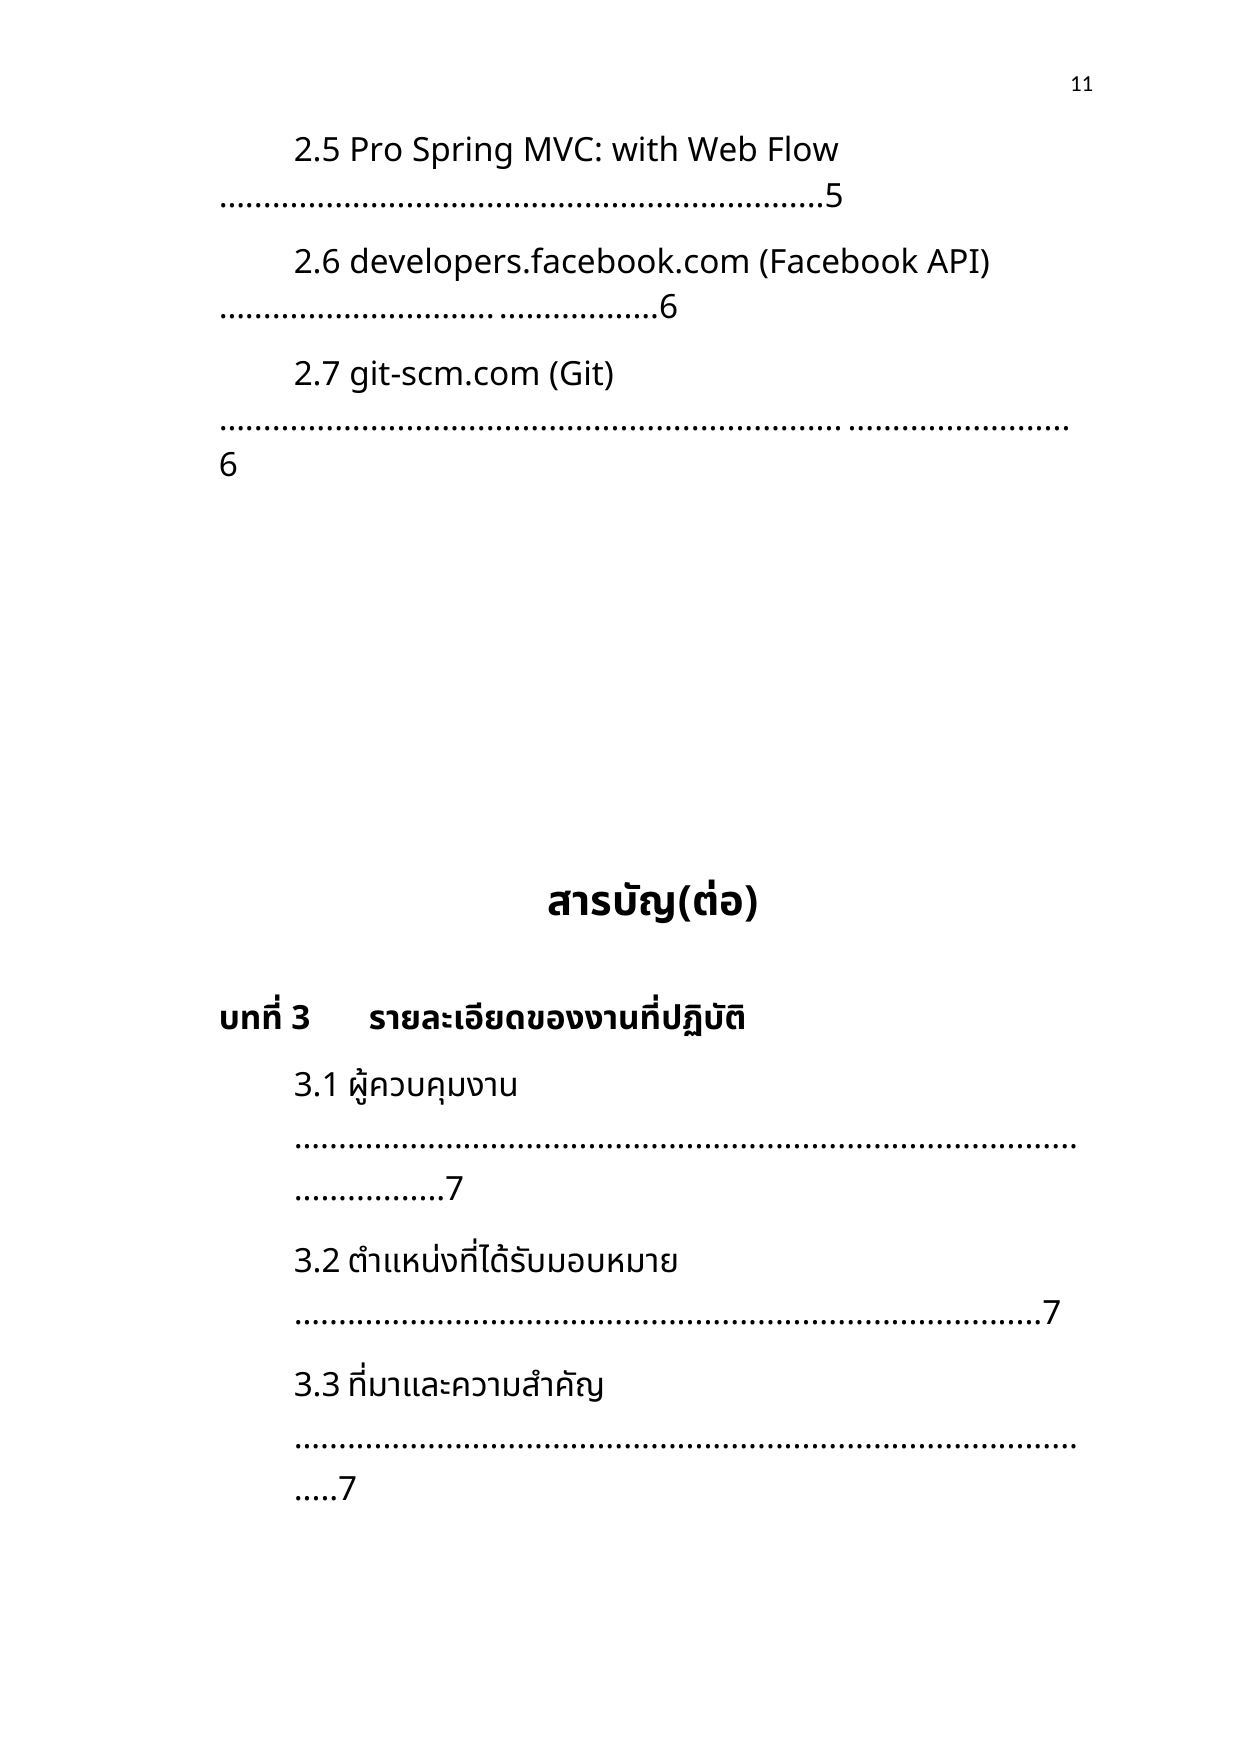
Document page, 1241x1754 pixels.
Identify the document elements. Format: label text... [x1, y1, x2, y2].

text 2.6 developers.facebook.com (Facebook API) …............................ ..................6 [218, 238, 1087, 329]
list 3.3ที่มาและความสำคัญ …..........................................................................................7 [256, 1361, 1087, 1510]
text บทที่ 3 รายละเอียดของงานที่ปฏิบัติ [218, 949, 1087, 1039]
list 3.2ตำแหน่งที่ได้รับมอบหมาย ….................................................................................7 [256, 1237, 1087, 1334]
list 3.1ผู้ควบคุมงาน …......................................................................................................7 [256, 1060, 1087, 1210]
text 2.5 Pro Spring MVC: with Web Flow ….................................................................5 [218, 126, 1087, 217]
text สารบัญ(ต่อ) [218, 871, 1087, 928]
text 2.7 git-scm.com (Git) …................................................................... .........................6 [218, 349, 1087, 486]
